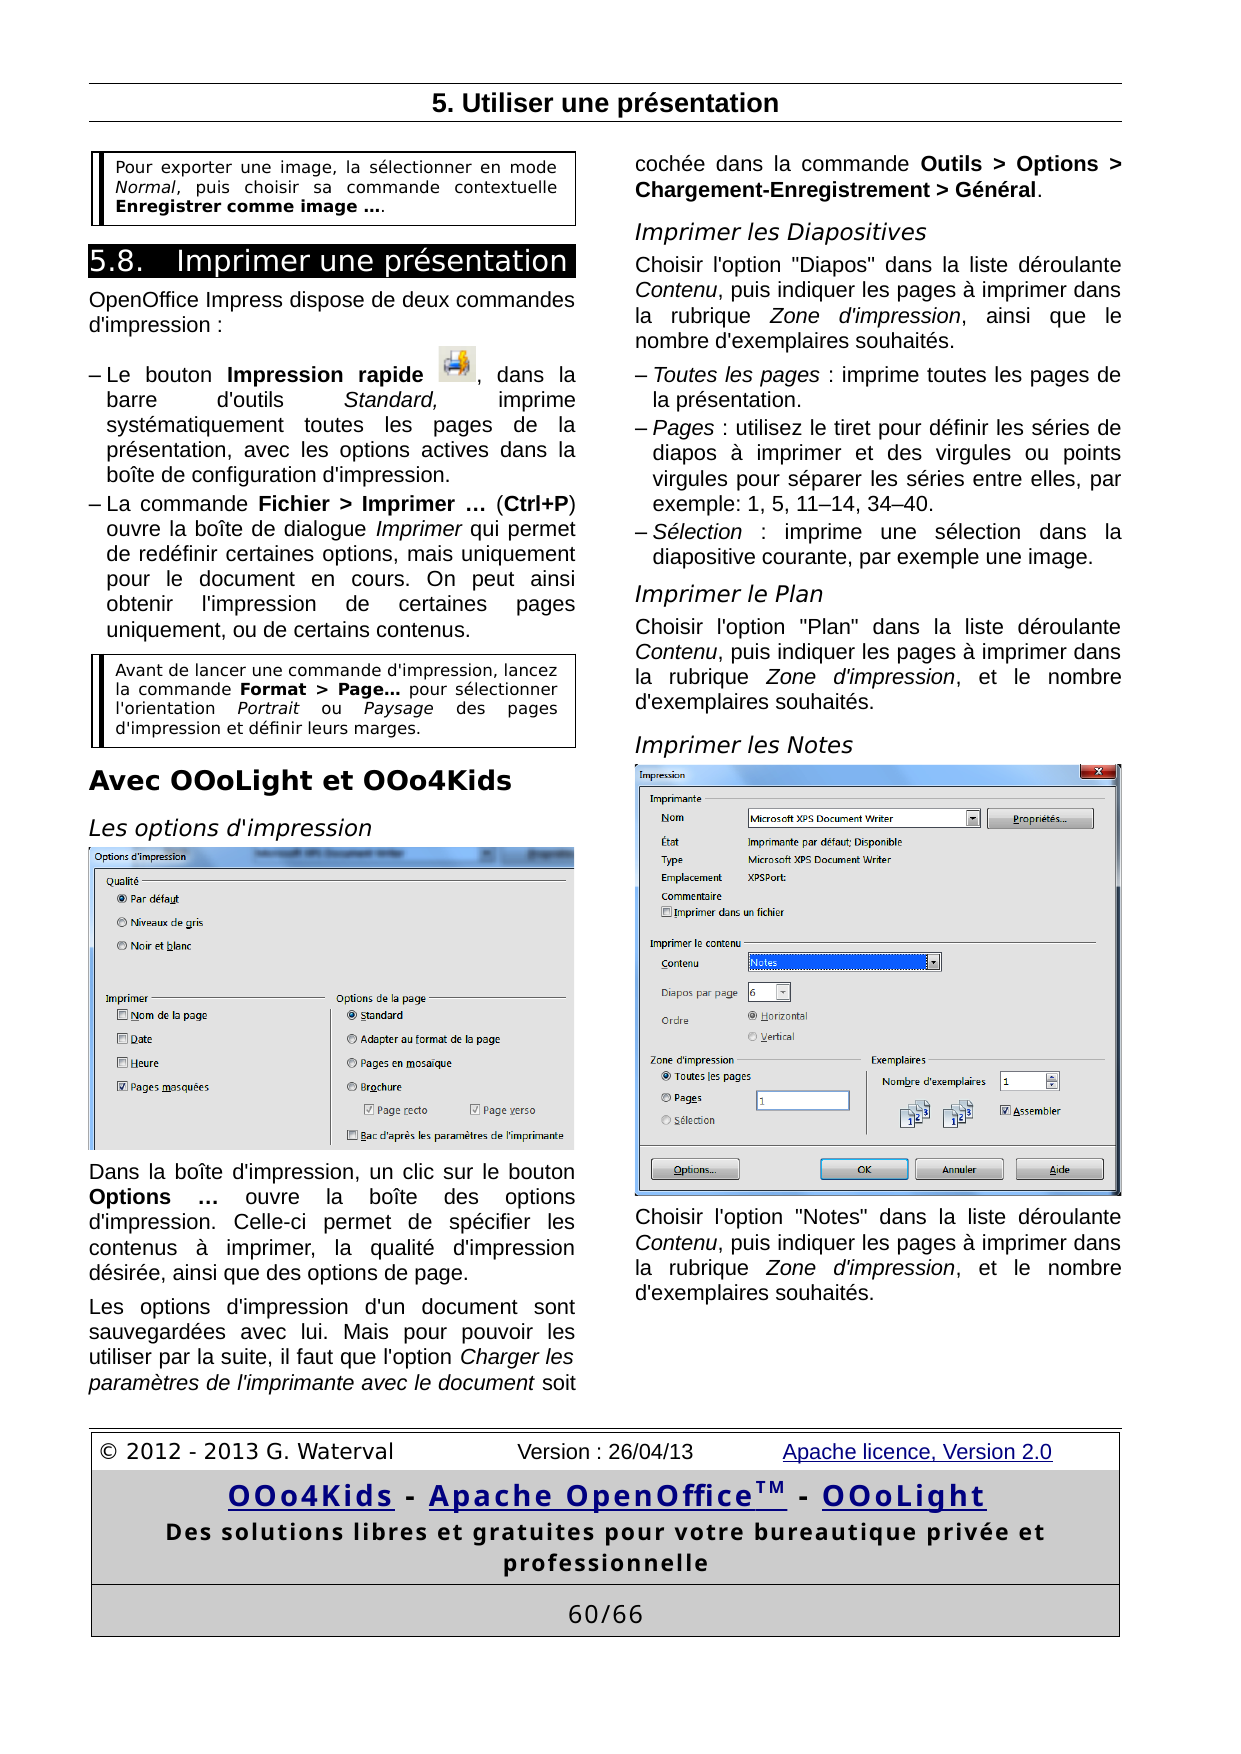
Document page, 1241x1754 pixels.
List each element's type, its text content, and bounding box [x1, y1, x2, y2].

text OpenOffice Impress dispose de deux commandes d'impression : [88, 287, 576, 337]
text Choisir l'option "Notes" dans la liste déroulante Contenu, puis indiquer les pages à imprimer dans la rubrique Zone d'impression, et le nombre d'exemplaires souhaités. [635, 1204, 1122, 1305]
table_header Pour exporter une image, la sélectionner en mode Normal, puis choisir sa commande contextuelle Enregistrer comme image …. [104, 153, 575, 225]
text Dans la boîte d'impression, un clic sur le bouton Options … ouvre la boîte des options d'impression. Celle-ci permet de spécifier les contenus à imprimer, la qualité d'impression désirée, ainsi que des options de page. [88, 1159, 576, 1285]
text cochée dans la commande Outils > Options > Chargement-Enregistrement > Général. [635, 151, 1122, 202]
text Les options d'impression d'un document sont sauvegardées avec lui. Mais pour pouvoir les utiliser par la suite, il faut que l'option Charger les paramètres de l'imprimante avec le document soit [88, 1294, 576, 1394]
table_header Avant de lancer une commande d'impression, lancez la commande Format > Page… pour sélectionner l'orientation Portrait ou Paysage des pages d'impression et définir leurs marges. [104, 655, 575, 747]
list Pages : utilisez le tiret pour définir les séries de diapos à imprimer et des virgules ou points virgules pour séparer les séries entre elles, par exemple: 1, 5, 11–14, 34–40. [635, 415, 1122, 516]
subtitle Les options d'impression [88, 815, 576, 842]
list Le bouton Impression rapide , dans la barre d'outils Standard, imprime systématiquement toutes les pages de la présentation, avec les options actives dans la boîte de configuration d'impression. [88, 346, 576, 488]
subtitle Imprimer le Plan [635, 581, 1122, 608]
subtitle Imprimer les Diapositives [635, 219, 1122, 246]
subtitle Imprimer les Notes [635, 732, 1122, 759]
text Choisir l'option "Diapos" dans la liste déroulante Contenu, puis indiquer les pages à imprimer dans la rubrique Zone d'impression, ainsi que le nombre d'exemplaires souhaités. [635, 252, 1122, 353]
text Choisir l'option "Plan" dans la liste déroulante Contenu, puis indiquer les pages à imprimer dans la rubrique Zone d'impression, et le nombre d'exemplaires souhaités. [635, 614, 1122, 714]
list Sélection : imprime une sélection dans la diapositive courante, par exemple une image. [635, 519, 1122, 569]
list Toutes les pages : imprime toutes les pages de la présentation. [635, 362, 1122, 412]
subtitle Imprimer une présentation [88, 244, 576, 278]
list La commande Fichier > Imprimer … (Ctrl+P) ouvre la boîte de dialogue Imprimer qui permet de redéfinir certaines options, mais uniquement pour le document en cours. On peut ainsi obtenir l'impression de certaines pages uniquement, ou de certains contenus. [88, 491, 576, 642]
subtitle Avec OOoLight et OOo4Kids [88, 766, 576, 797]
